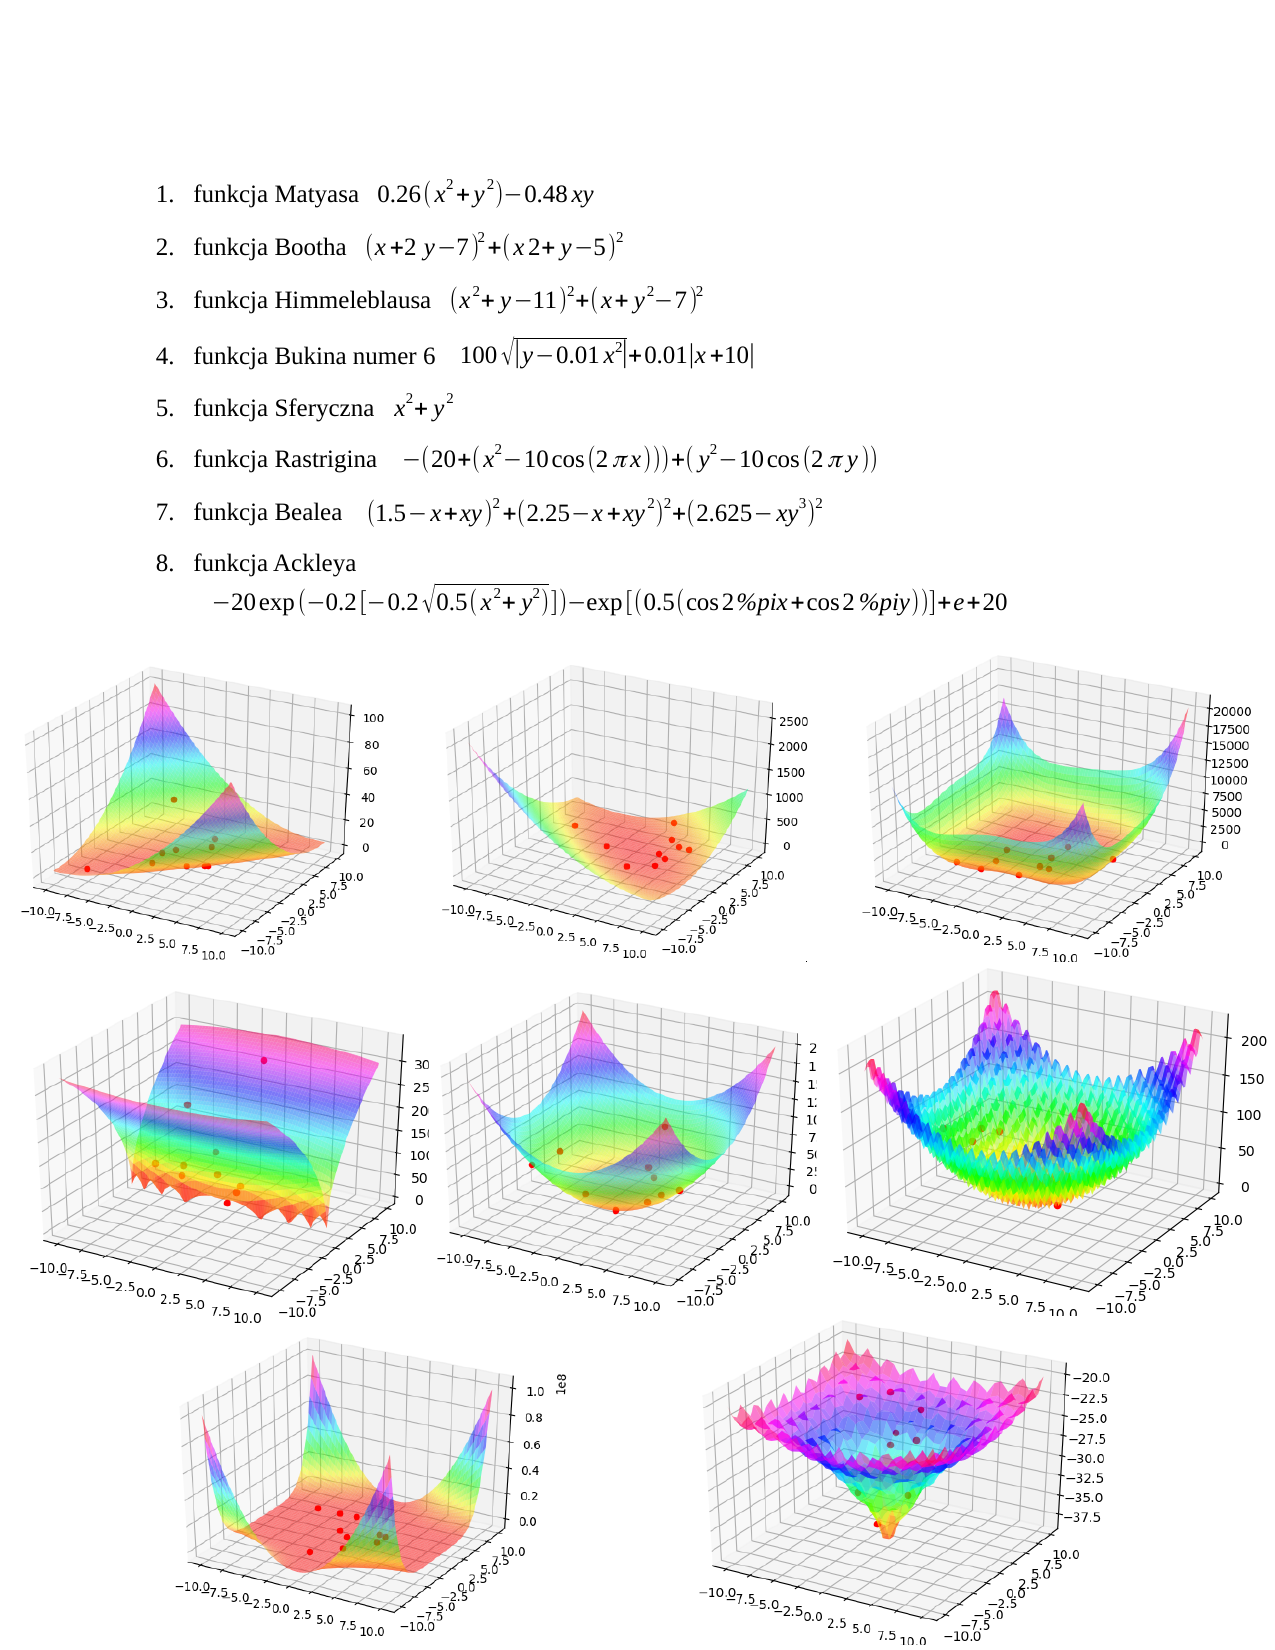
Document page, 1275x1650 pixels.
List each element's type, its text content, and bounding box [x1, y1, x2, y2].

list funkcja Bootha [156, 229, 1157, 262]
list funkcja Himmeleblausa [156, 283, 1157, 316]
list funkcja Sferyczna [156, 390, 1157, 421]
list funkcja Bealea [156, 495, 1157, 528]
list funkcja Rastrigina [156, 442, 1157, 474]
picture [15, 661, 394, 965]
picture [437, 661, 813, 966]
list funkcja Bukina numer 6 [156, 336, 1157, 370]
list funkcja Ackleya [156, 548, 1157, 618]
list funkcja Matyasa [156, 176, 1157, 209]
picture [153, 1333, 590, 1643]
picture [16, 649, 1275, 1645]
